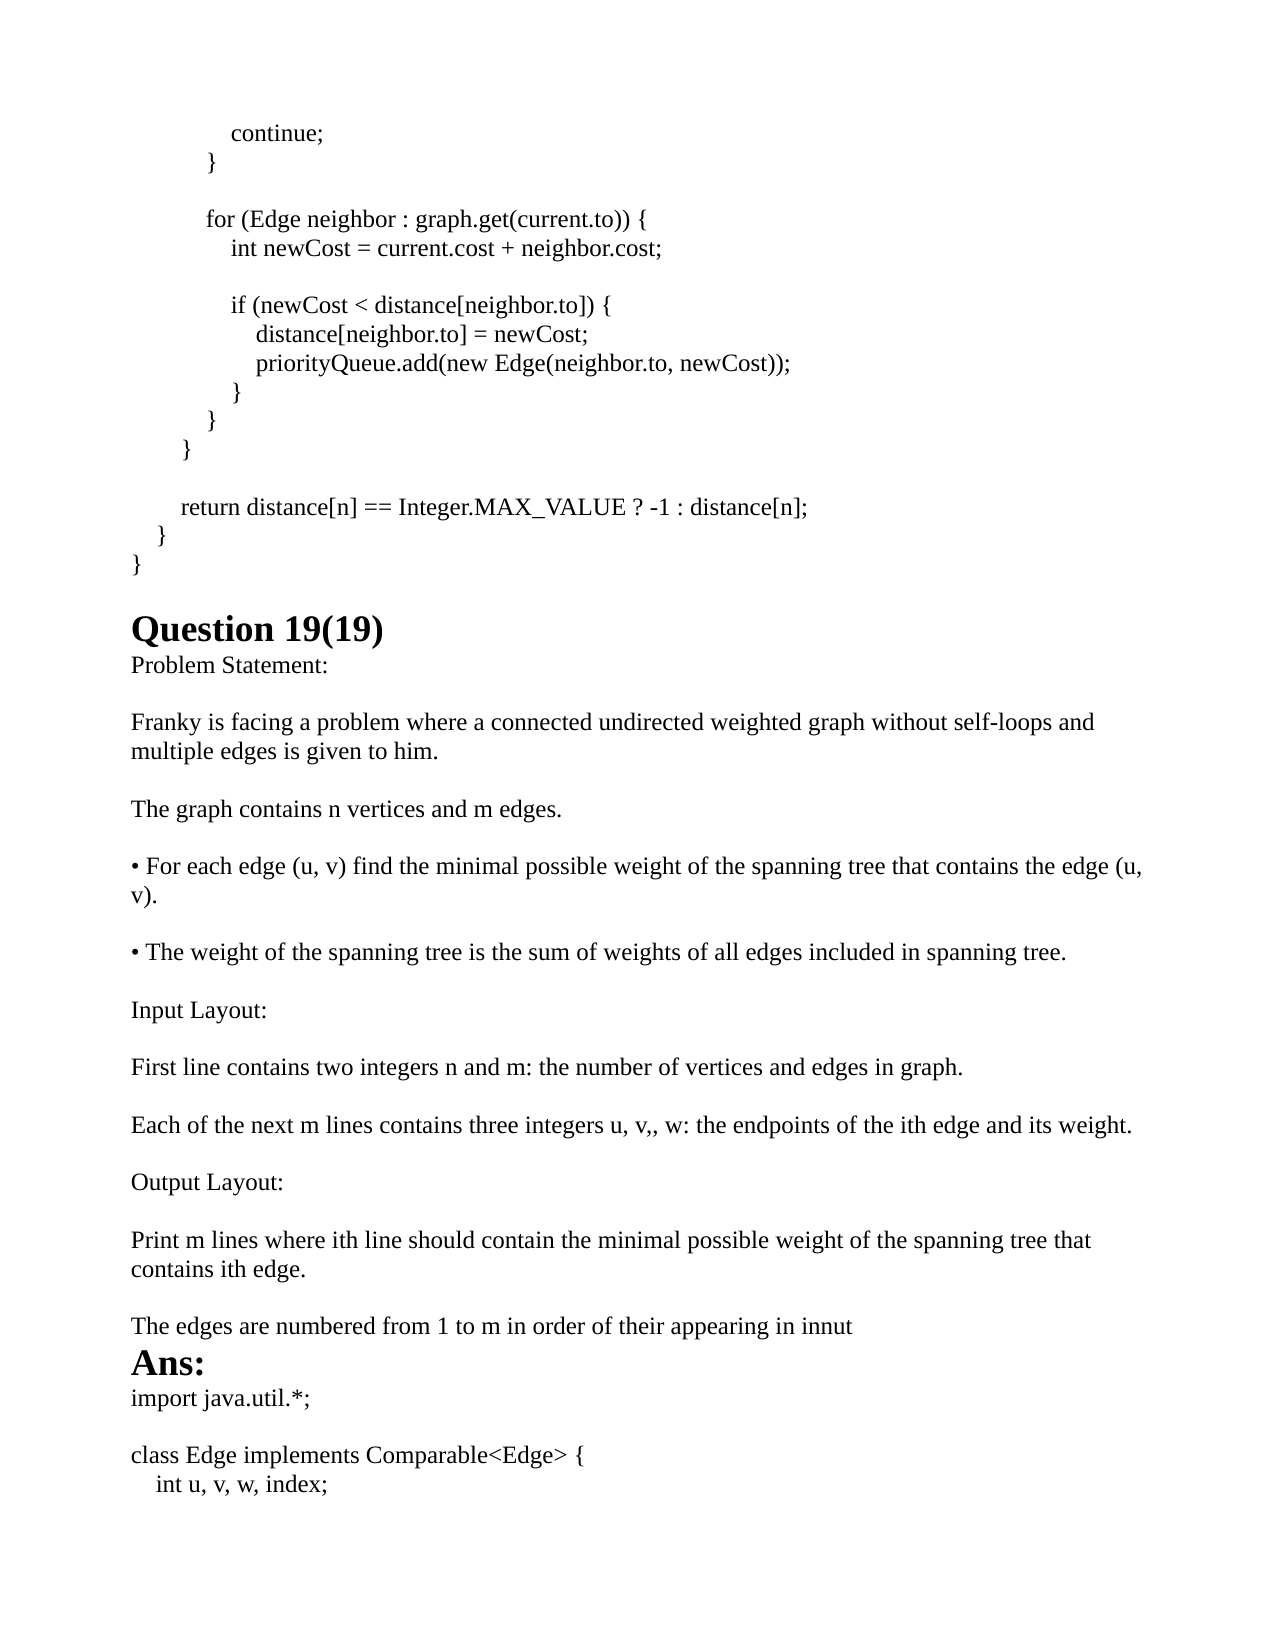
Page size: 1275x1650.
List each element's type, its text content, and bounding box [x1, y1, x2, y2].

text } [131, 521, 1157, 549]
text Problem Statement: [131, 650, 1157, 679]
text Print m lines where ith line should contain the minimal possible weight of the spanning tree that contains ith edge. [131, 1225, 1157, 1282]
text int u, v, w, index; [131, 1469, 1157, 1498]
text } [131, 147, 1157, 176]
text } [131, 406, 1157, 434]
text return distance[n] == Integer.MAX_VALUE ? -1 : distance[n]; [131, 492, 1157, 521]
text class Edge implements Comparable<Edge> { [131, 1441, 1157, 1469]
text priorityQueue.add(new Edge(neighbor.to, newCost)); [131, 348, 1157, 377]
text } [131, 434, 1157, 463]
text First line contains two integers n and m: the number of vertices and edges in graph. [131, 1052, 1157, 1081]
text Ans: [131, 1340, 1157, 1383]
text • For each edge (u, v) find the minimal possible weight of the spanning tree that contains the edge (u, v). [131, 851, 1157, 909]
text continue; [131, 118, 1157, 147]
text Franky is facing a problem where a connected undirected weighted graph without self-loops and multiple edges is given to him. [131, 707, 1157, 765]
text for (Edge neighbor : graph.get(current.to)) { [131, 204, 1157, 233]
text } [131, 377, 1157, 406]
text int newCost = current.cost + neighbor.cost; [131, 233, 1157, 262]
text } [131, 549, 1157, 578]
text The edges are numbered from 1 to m in order of their appearing in innut [131, 1311, 1157, 1340]
text Output Layout: [131, 1167, 1157, 1196]
text import java.util.*; [131, 1383, 1157, 1412]
text Input Layout: [131, 995, 1157, 1024]
text • The weight of the spanning tree is the sum of weights of all edges included in spanning tree. [131, 937, 1157, 966]
text Each of the next m lines contains three integers u, v,, w: the endpoints of the ith edge and its weight. [131, 1110, 1157, 1139]
text distance[neighbor.to] = newCost; [131, 319, 1157, 348]
text The graph contains n vertices and m edges. [131, 794, 1157, 822]
text Question 19(19) [131, 607, 1157, 650]
text if (newCost < distance[neighbor.to]) { [131, 291, 1157, 319]
